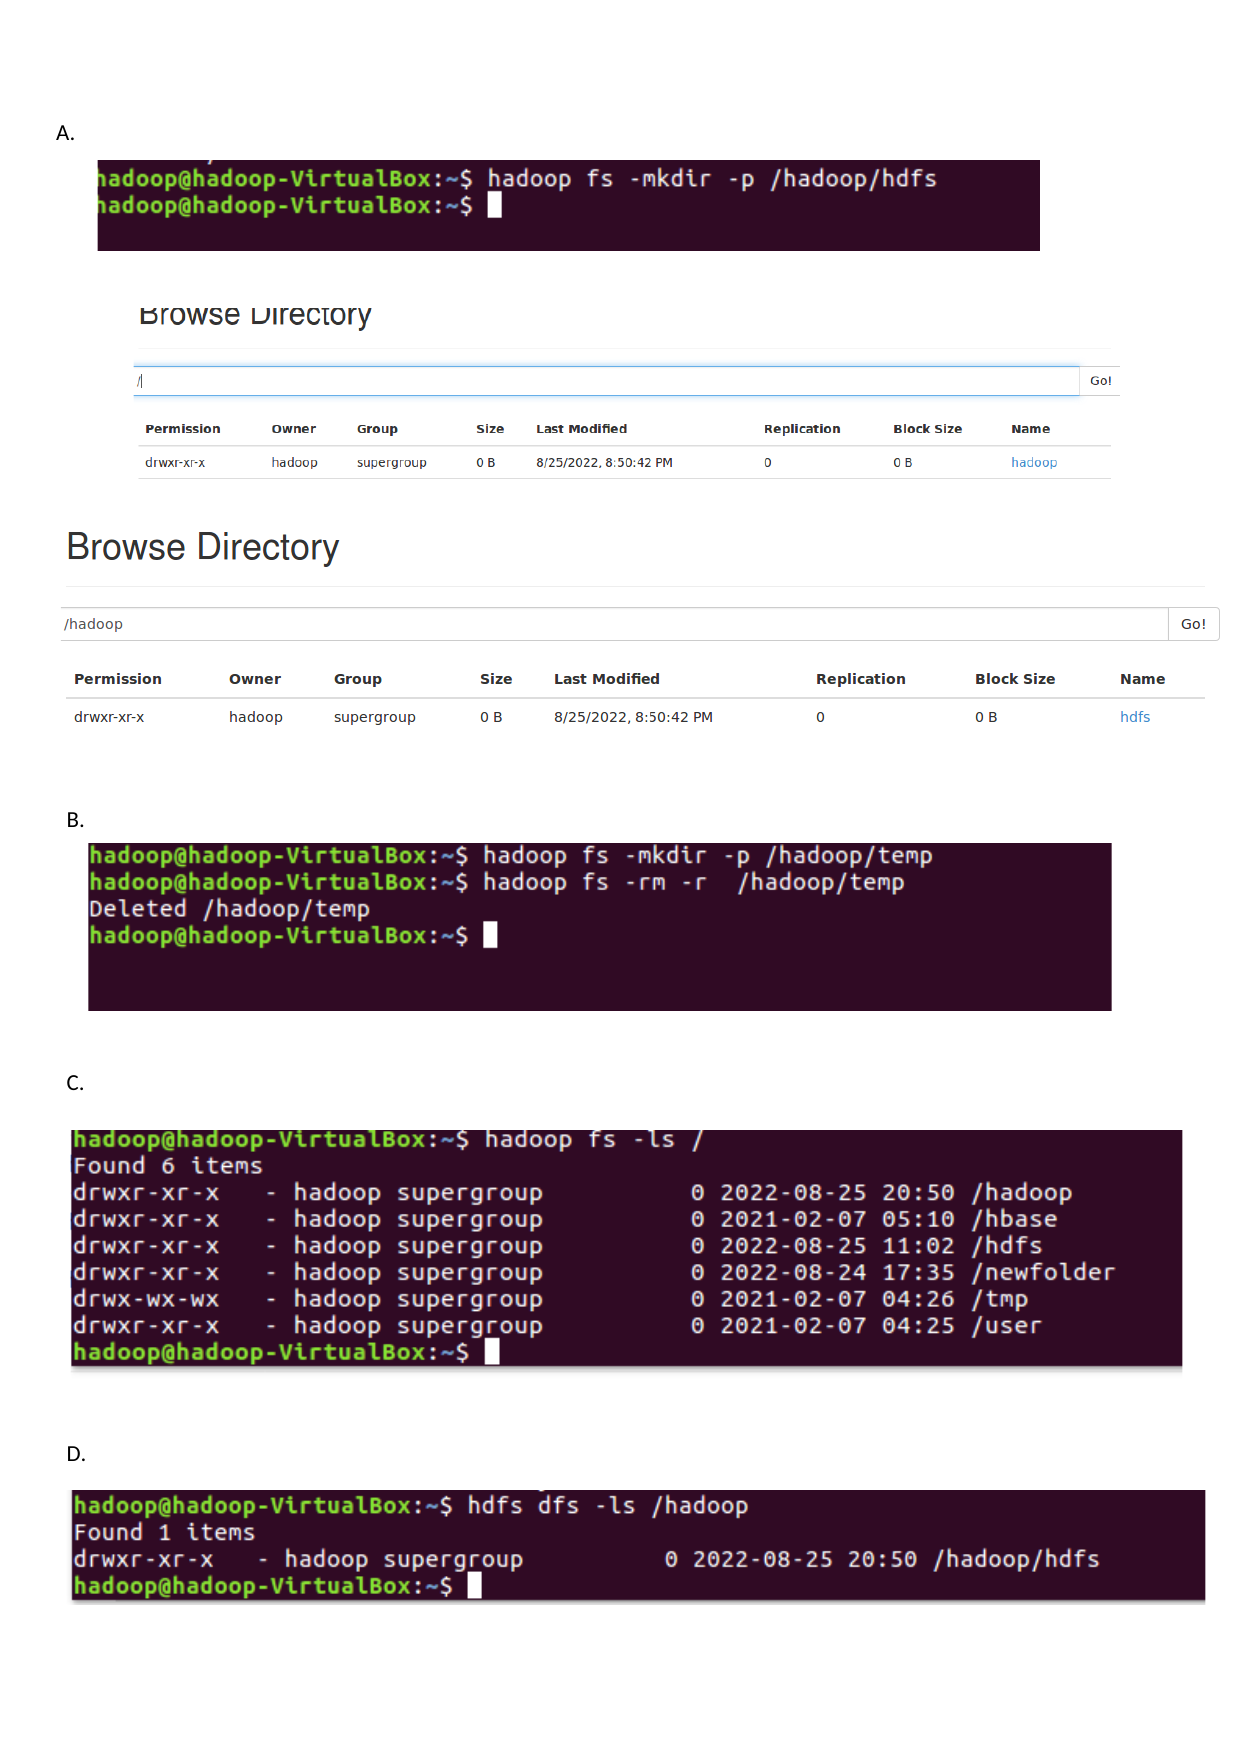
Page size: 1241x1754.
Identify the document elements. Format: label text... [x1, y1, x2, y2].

picture [88, 843, 1112, 1011]
picture [97, 160, 1040, 251]
text B. [41, 805, 1212, 833]
text C. [41, 1068, 1212, 1096]
text D. [41, 1439, 1212, 1467]
picture [70, 1130, 1183, 1382]
picture [66, 1490, 1206, 1605]
picture [60, 524, 1240, 748]
text A. [41, 118, 1212, 146]
picture [133, 308, 1120, 482]
